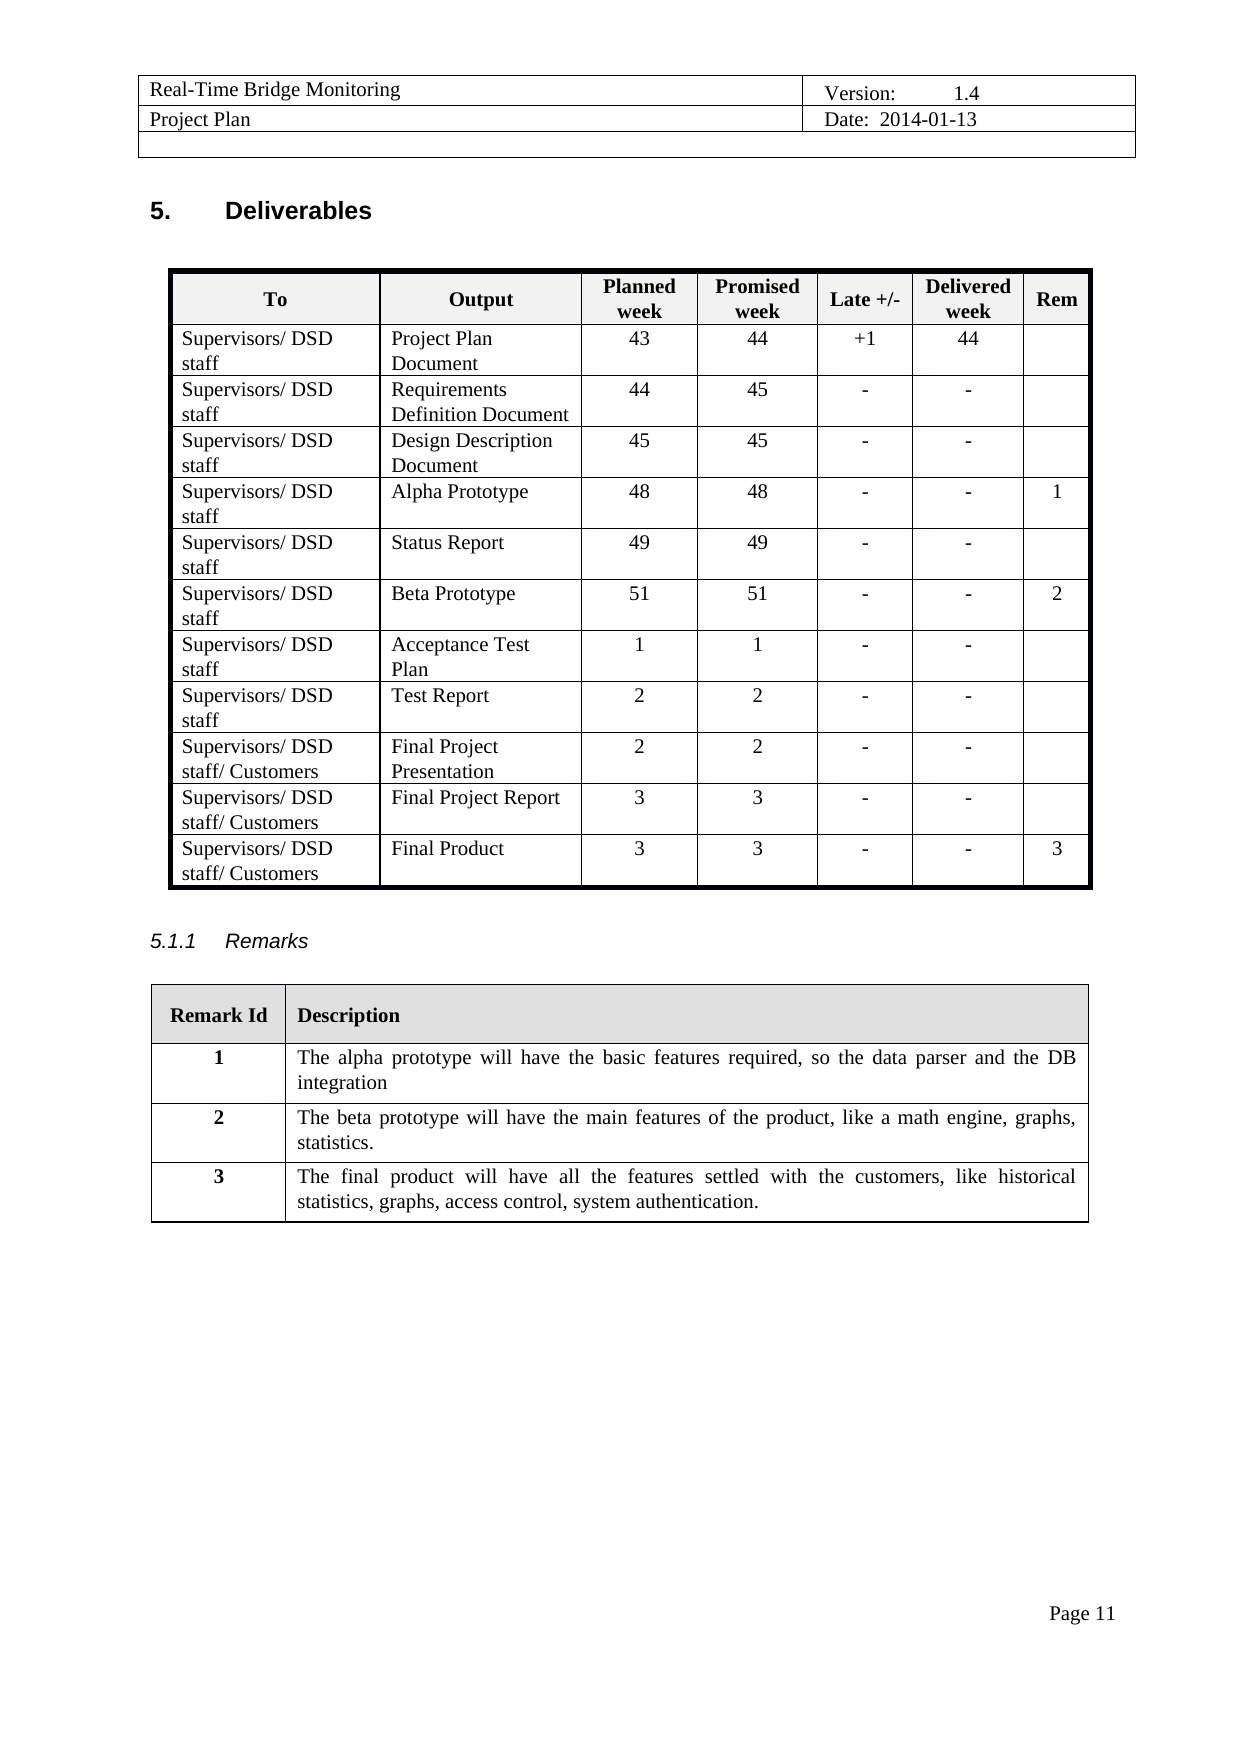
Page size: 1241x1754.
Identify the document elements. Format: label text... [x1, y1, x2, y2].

table_header Promised week [698, 274, 817, 323]
table_cell [1024, 529, 1088, 579]
table_cell Supervisors/ DSD staff/ Customers [173, 733, 379, 783]
table_cell - [913, 580, 1023, 630]
table_cell Supervisors/ DSD staff [173, 529, 379, 579]
table_cell Supervisors/ DSD staff [173, 325, 379, 374]
table_cell - [818, 784, 912, 834]
table_cell - [818, 529, 912, 579]
table_header Delivered week [913, 274, 1023, 323]
table_cell [1024, 784, 1088, 834]
table_cell 2 [582, 682, 697, 732]
table_cell Supervisors/ DSD staff [173, 580, 379, 630]
table_cell Alpha Prototype [381, 478, 581, 528]
table_cell 49 [698, 529, 817, 579]
table_header Description [286, 985, 1088, 1043]
table_cell - [913, 733, 1023, 783]
table_cell - [913, 835, 1023, 885]
table_cell Supervisors/ DSD staff/ Customers [173, 784, 379, 834]
table_cell Supervisors/ DSD staff [173, 376, 379, 426]
table_cell Beta Prototype [381, 580, 581, 630]
table_cell The beta prototype will have the main features of the product, like a math engine, graphs, statistics. [286, 1104, 1088, 1162]
table_cell 44 [582, 376, 697, 426]
table_header Planned week [582, 274, 697, 323]
table_cell 3 [152, 1163, 285, 1221]
table_cell +1 [818, 325, 912, 374]
table_cell Test Report [381, 682, 581, 732]
table_cell 2 [698, 682, 817, 732]
table_cell 43 [582, 325, 697, 374]
table_cell [1024, 376, 1088, 426]
table_cell 2 [698, 733, 817, 783]
table_cell 3 [698, 835, 817, 885]
table_cell The alpha prototype will have the basic features required, so the data parser and the DB integration [286, 1044, 1088, 1103]
table_cell 48 [582, 478, 697, 528]
table_cell - [913, 529, 1023, 579]
table_cell 3 [698, 784, 817, 834]
table_cell Acceptance Test Plan [381, 631, 581, 681]
table_cell The final product will have all the features settled with the customers, like historical statistics, graphs, access control, system authentication. [286, 1163, 1088, 1221]
table_cell - [818, 733, 912, 783]
table_cell - [913, 427, 1023, 477]
table_cell 51 [582, 580, 697, 630]
table_cell Project Plan Document [381, 325, 581, 374]
table_cell Final Product [381, 835, 581, 885]
subtitle Deliverables [150, 196, 1090, 224]
table_cell Supervisors/ DSD staff [173, 427, 379, 477]
table_cell Supervisors/ DSD staff [173, 682, 379, 732]
table_cell [1024, 325, 1088, 374]
table_header Late +/- [818, 274, 912, 323]
table_cell - [913, 478, 1023, 528]
table_cell 48 [698, 478, 817, 528]
table_cell - [818, 580, 912, 630]
table_cell 44 [698, 325, 817, 374]
table_cell Final Project Report [381, 784, 581, 834]
table_cell 44 [913, 325, 1023, 374]
table_cell - [913, 682, 1023, 732]
table_cell [1024, 682, 1088, 732]
table_cell 1 [1024, 478, 1088, 528]
table_cell 1 [582, 631, 697, 681]
table_cell Supervisors/ DSD staff [173, 631, 379, 681]
table_cell 3 [582, 784, 697, 834]
table_cell 51 [698, 580, 817, 630]
table_cell 2 [582, 733, 697, 783]
table_cell [1024, 427, 1088, 477]
table_cell 3 [1024, 835, 1088, 885]
table_cell Design Description Document [381, 427, 581, 477]
table_cell 1 [152, 1044, 285, 1103]
table_cell - [818, 631, 912, 681]
table_cell - [913, 376, 1023, 426]
table_cell [1024, 733, 1088, 783]
table_cell - [818, 376, 912, 426]
table_header Rem [1024, 274, 1088, 323]
table_cell 49 [582, 529, 697, 579]
table_cell - [818, 478, 912, 528]
table_cell Supervisors/ DSD staff/ Customers [173, 835, 379, 885]
table_cell Requirements Definition Document [381, 376, 581, 426]
table_cell 2 [152, 1104, 285, 1162]
table_cell - [818, 682, 912, 732]
table_cell Supervisors/ DSD staff [173, 478, 379, 528]
table_cell 45 [582, 427, 697, 477]
table_cell - [913, 631, 1023, 681]
table_cell - [913, 784, 1023, 834]
table_cell Final Project Presentation [381, 733, 581, 783]
table_cell 3 [582, 835, 697, 885]
table_cell 45 [698, 427, 817, 477]
table_cell - [818, 427, 912, 477]
table_cell 1 [698, 631, 817, 681]
table_header Remark Id [152, 985, 285, 1043]
table_cell - [818, 835, 912, 885]
table_header Output [381, 274, 581, 323]
table_header To [173, 274, 379, 323]
table_cell 45 [698, 376, 817, 426]
subtitle Remarks [150, 928, 1090, 953]
table_cell [1024, 631, 1088, 681]
table_cell Status Report [381, 529, 581, 579]
table_cell 2 [1024, 580, 1088, 630]
